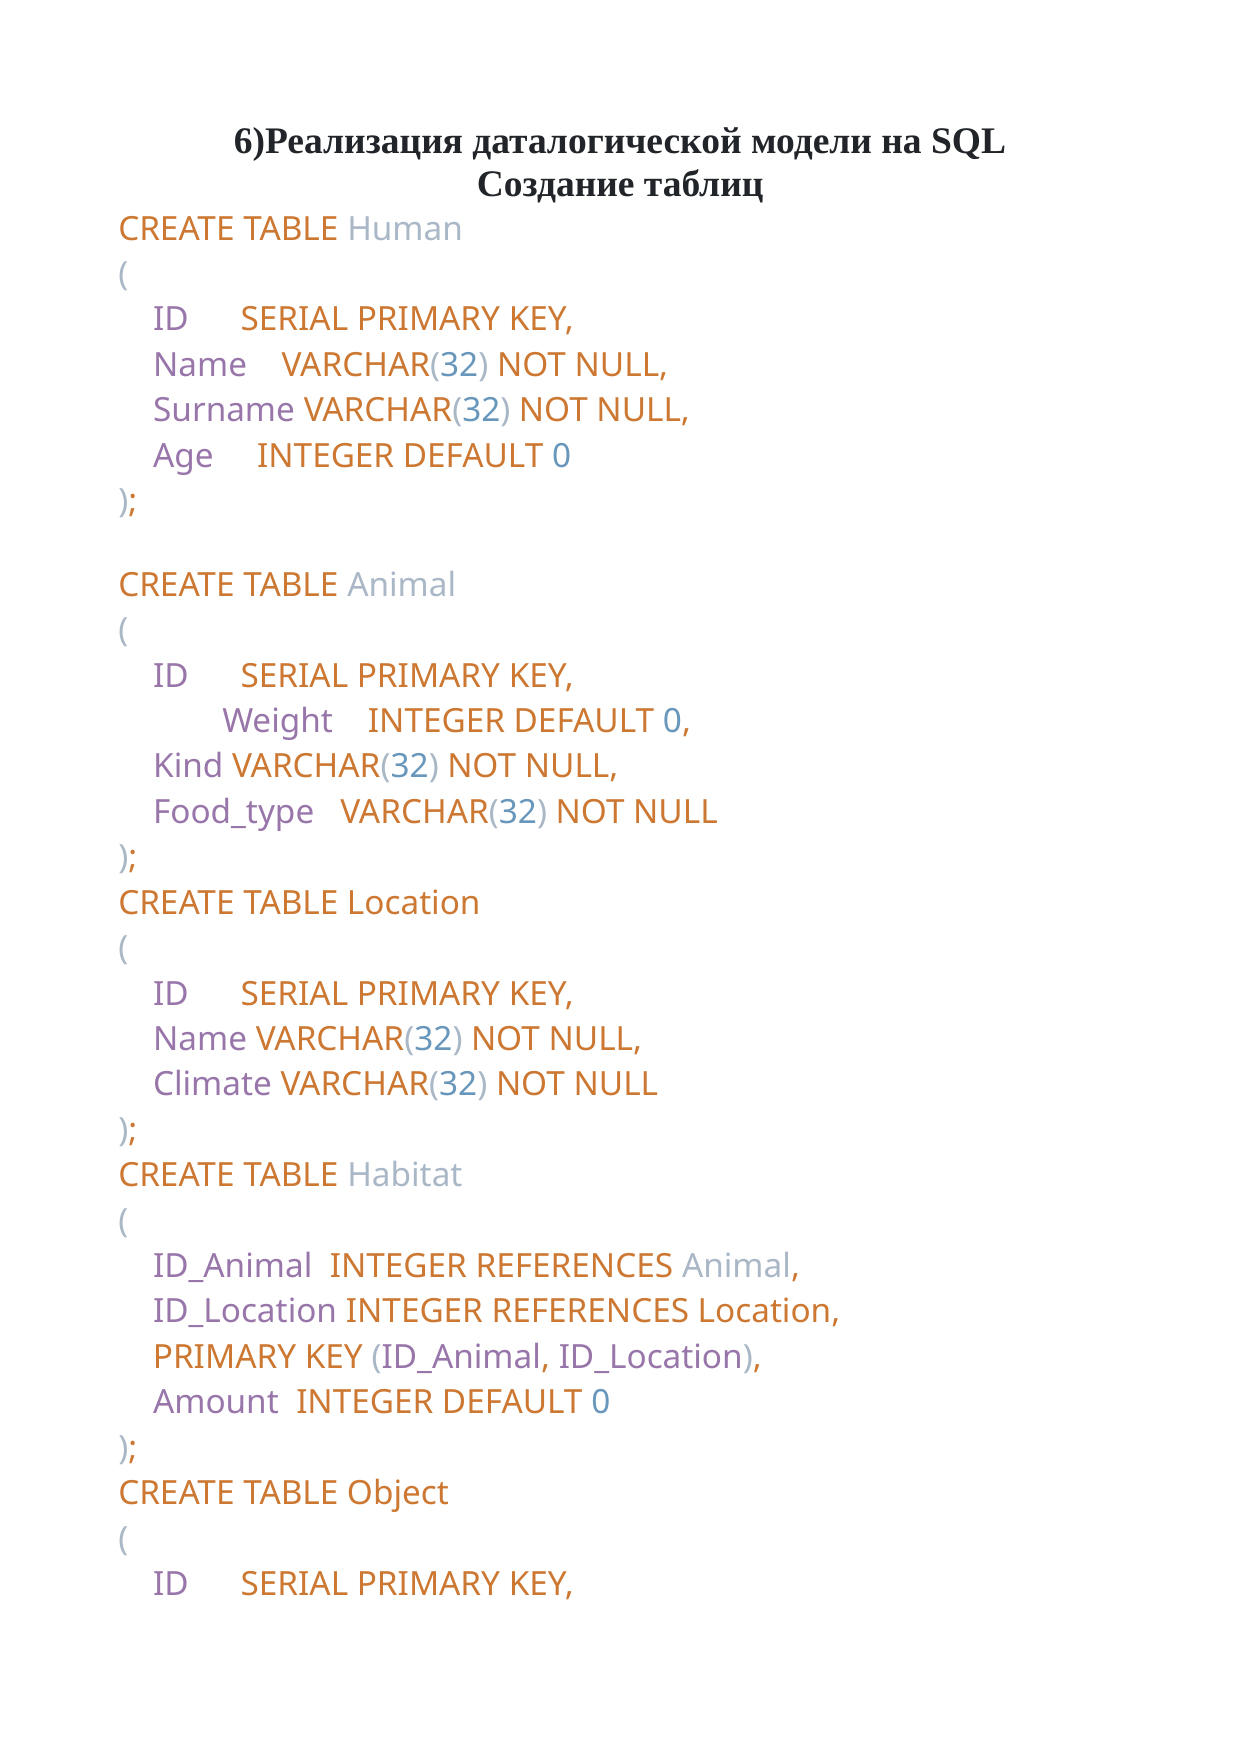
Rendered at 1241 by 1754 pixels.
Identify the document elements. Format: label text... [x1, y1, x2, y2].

text Создание таблиц [118, 161, 1122, 204]
text 6)Реализация даталогической модели на SQL [118, 118, 1122, 161]
text CREATE TABLE Human ( ID SERIAL PRIMARY KEY, Name VARCHAR(32) NOT NULL, Surname VARCHAR(32) NOT NULL, Age INTEGER DEFAULT 0 ); CREATE TABLE Animal ( ID SERIAL PRIMARY KEY, Weight INTEGER DEFAULT 0, Kind VARCHAR(32) NOT NULL, Food_type VARCHAR(32) NOT NULL ); CREATE TABLE Location ( ID SERIAL PRIMARY KEY, Name VARCHAR(32) NOT NULL, Climate VARCHAR(32) NOT NULL ); CREATE TABLE Habitat ( ID_Animal INTEGER REFERENCES Animal, ID_Location INTEGER REFERENCES Location, PRIMARY KEY (ID_Animal, ID_Location), Amount INTEGER DEFAULT 0 ); CREATE TABLE Object ( ID SERIAL PRIMARY KEY, [118, 204, 1122, 1605]
